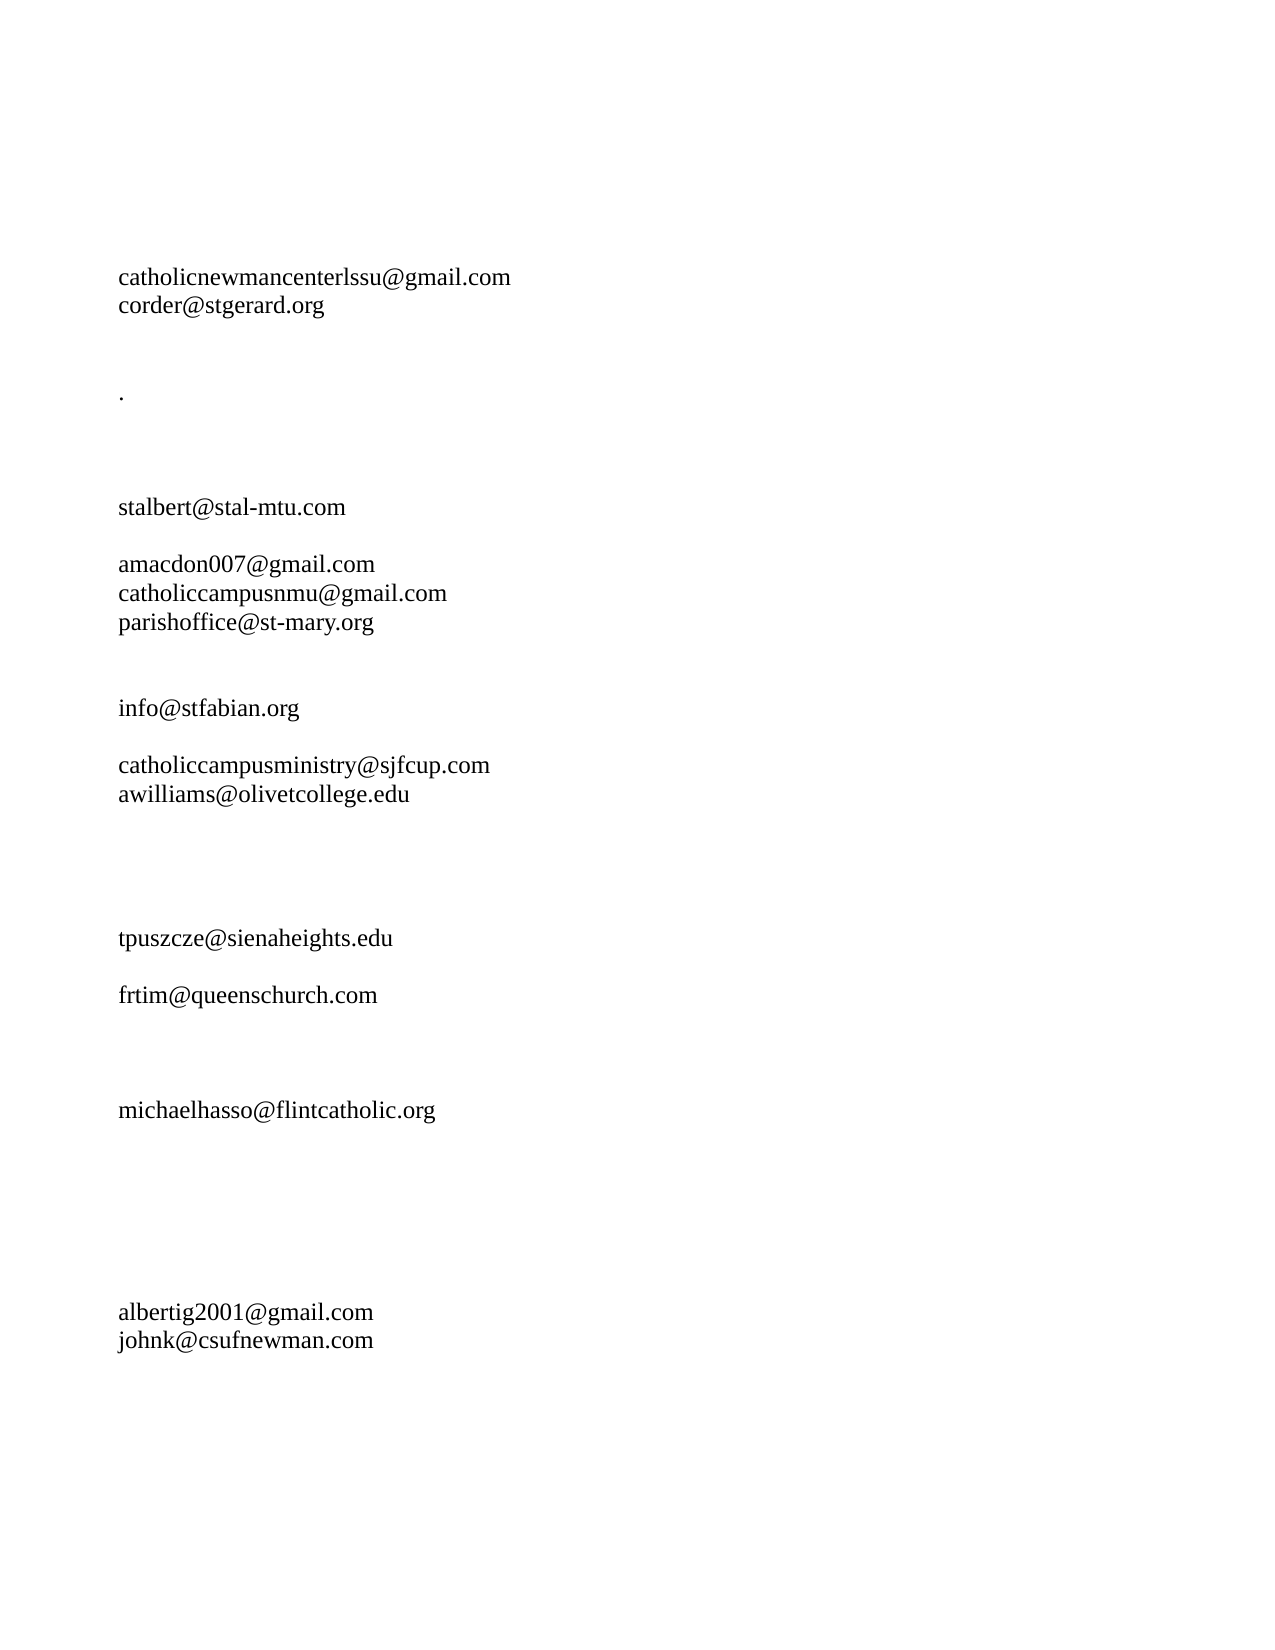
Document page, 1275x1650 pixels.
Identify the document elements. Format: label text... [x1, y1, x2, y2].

text amacdon007@gmail.com [118, 549, 1157, 578]
text parishoffice@st-mary.org [118, 607, 1157, 636]
text awilliams@olivetcollege.edu [118, 779, 1157, 808]
text johnk@csufnewman.com [118, 1326, 1157, 1354]
text frtim@queenschurch.com [118, 981, 1157, 1009]
text stalbert@stal-mtu.com [118, 492, 1157, 521]
text tpuszcze@sienaheights.edu [118, 923, 1157, 952]
text michaelhasso@flintcatholic.org [118, 1096, 1157, 1124]
text catholiccampusministry@sjfcup.com [118, 751, 1157, 779]
text catholiccampusnmu@gmail.com [118, 578, 1157, 607]
text corder@stgerard.org [118, 291, 1157, 319]
text catholicnewmancenterlssu@gmail.com [118, 262, 1157, 291]
text info@stfabian.org [118, 693, 1157, 722]
text . [118, 377, 1157, 406]
text albertig2001@gmail.com [118, 1297, 1157, 1326]
